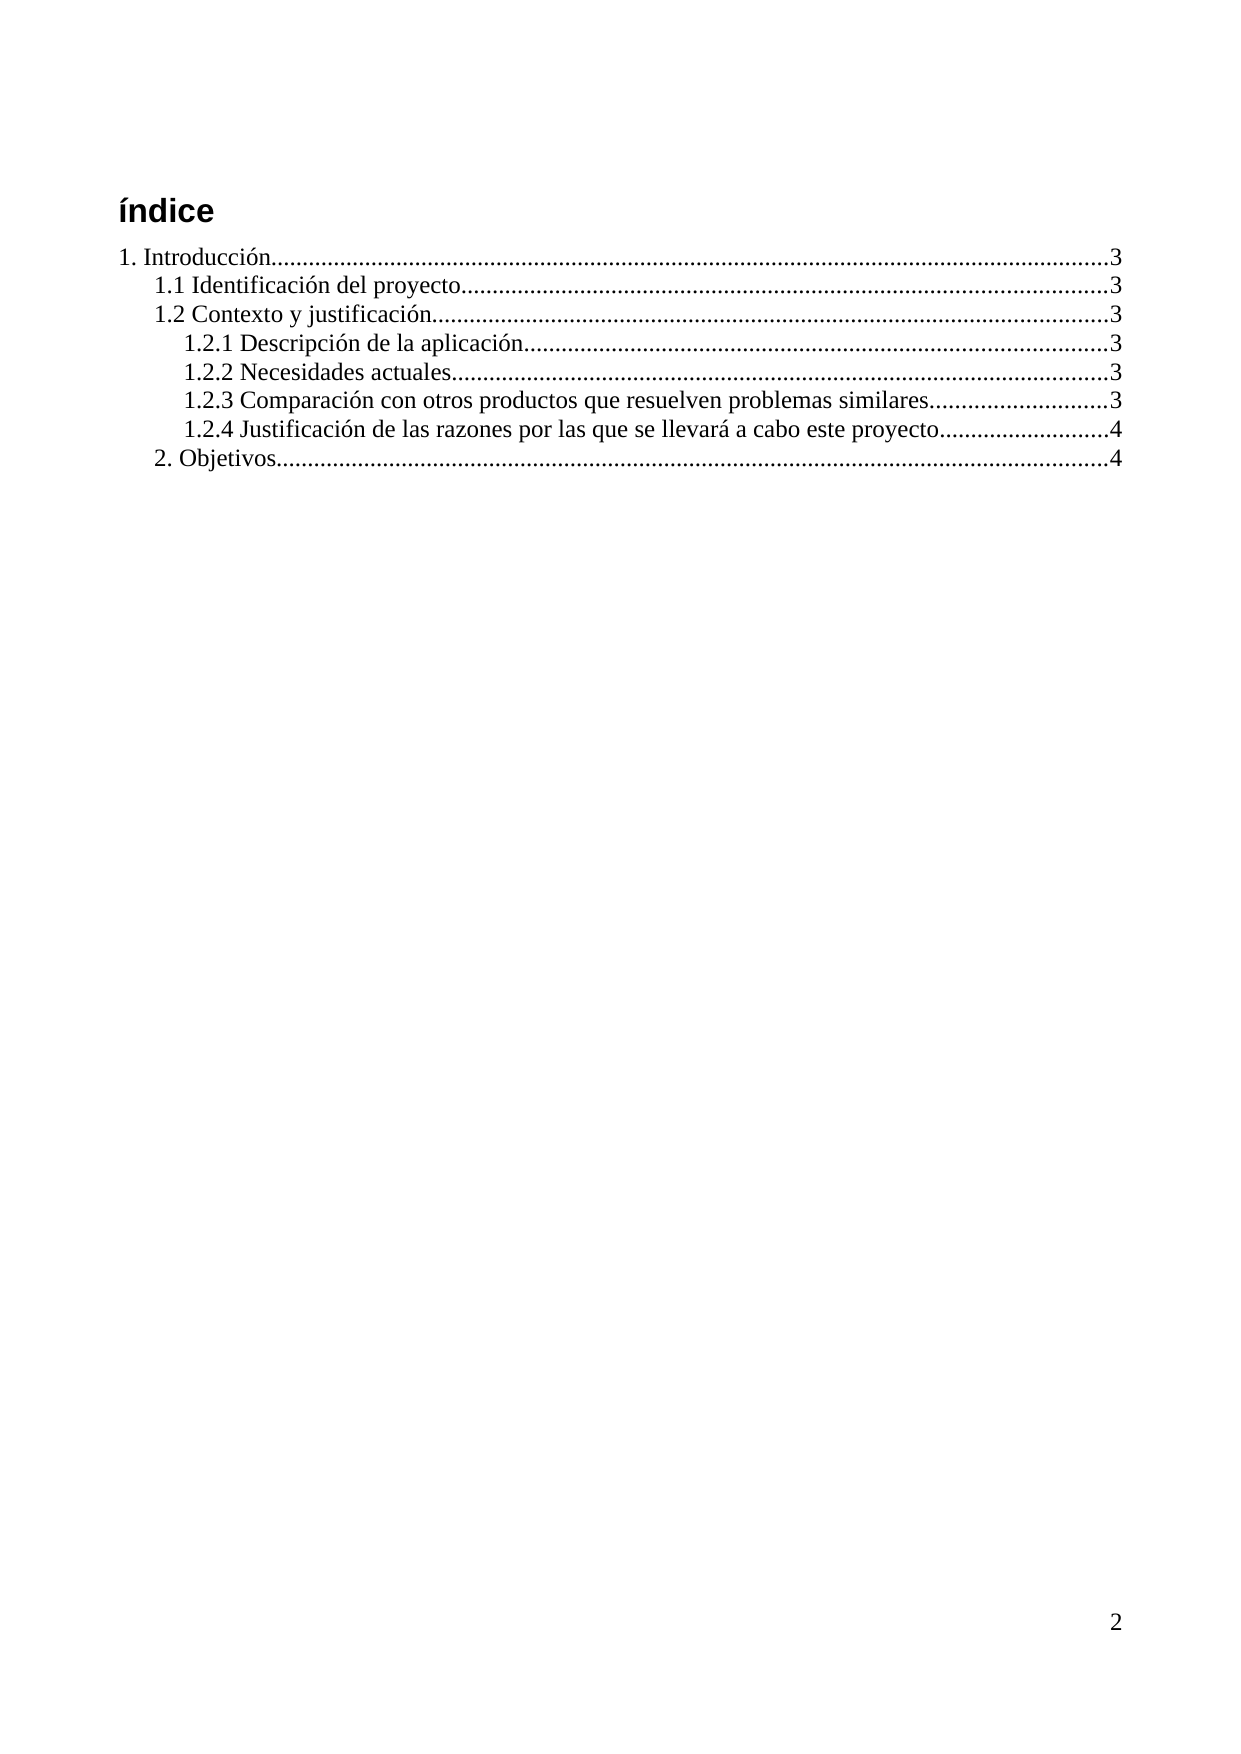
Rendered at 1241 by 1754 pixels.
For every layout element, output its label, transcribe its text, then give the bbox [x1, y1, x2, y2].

subtitle índice [118, 191, 1122, 229]
text 1.2.1 Descripción de la aplicación 3 [177, 328, 1122, 357]
text 1.2 Contexto y justificación 3 [148, 299, 1122, 328]
text 1. Introducción 3 [118, 242, 1122, 270]
text 1.2.3 Comparación con otros productos que resuelven problemas similares 3 [177, 385, 1122, 414]
text 1.2.4 Justificación de las razones por las que se llevará a cabo este proyecto 4 [177, 414, 1122, 443]
text 1.1 Identificación del proyecto 3 [148, 270, 1122, 299]
text 2. Objetivos 4 [148, 443, 1122, 472]
text 1.2.2 Necesidades actuales 3 [177, 357, 1122, 385]
